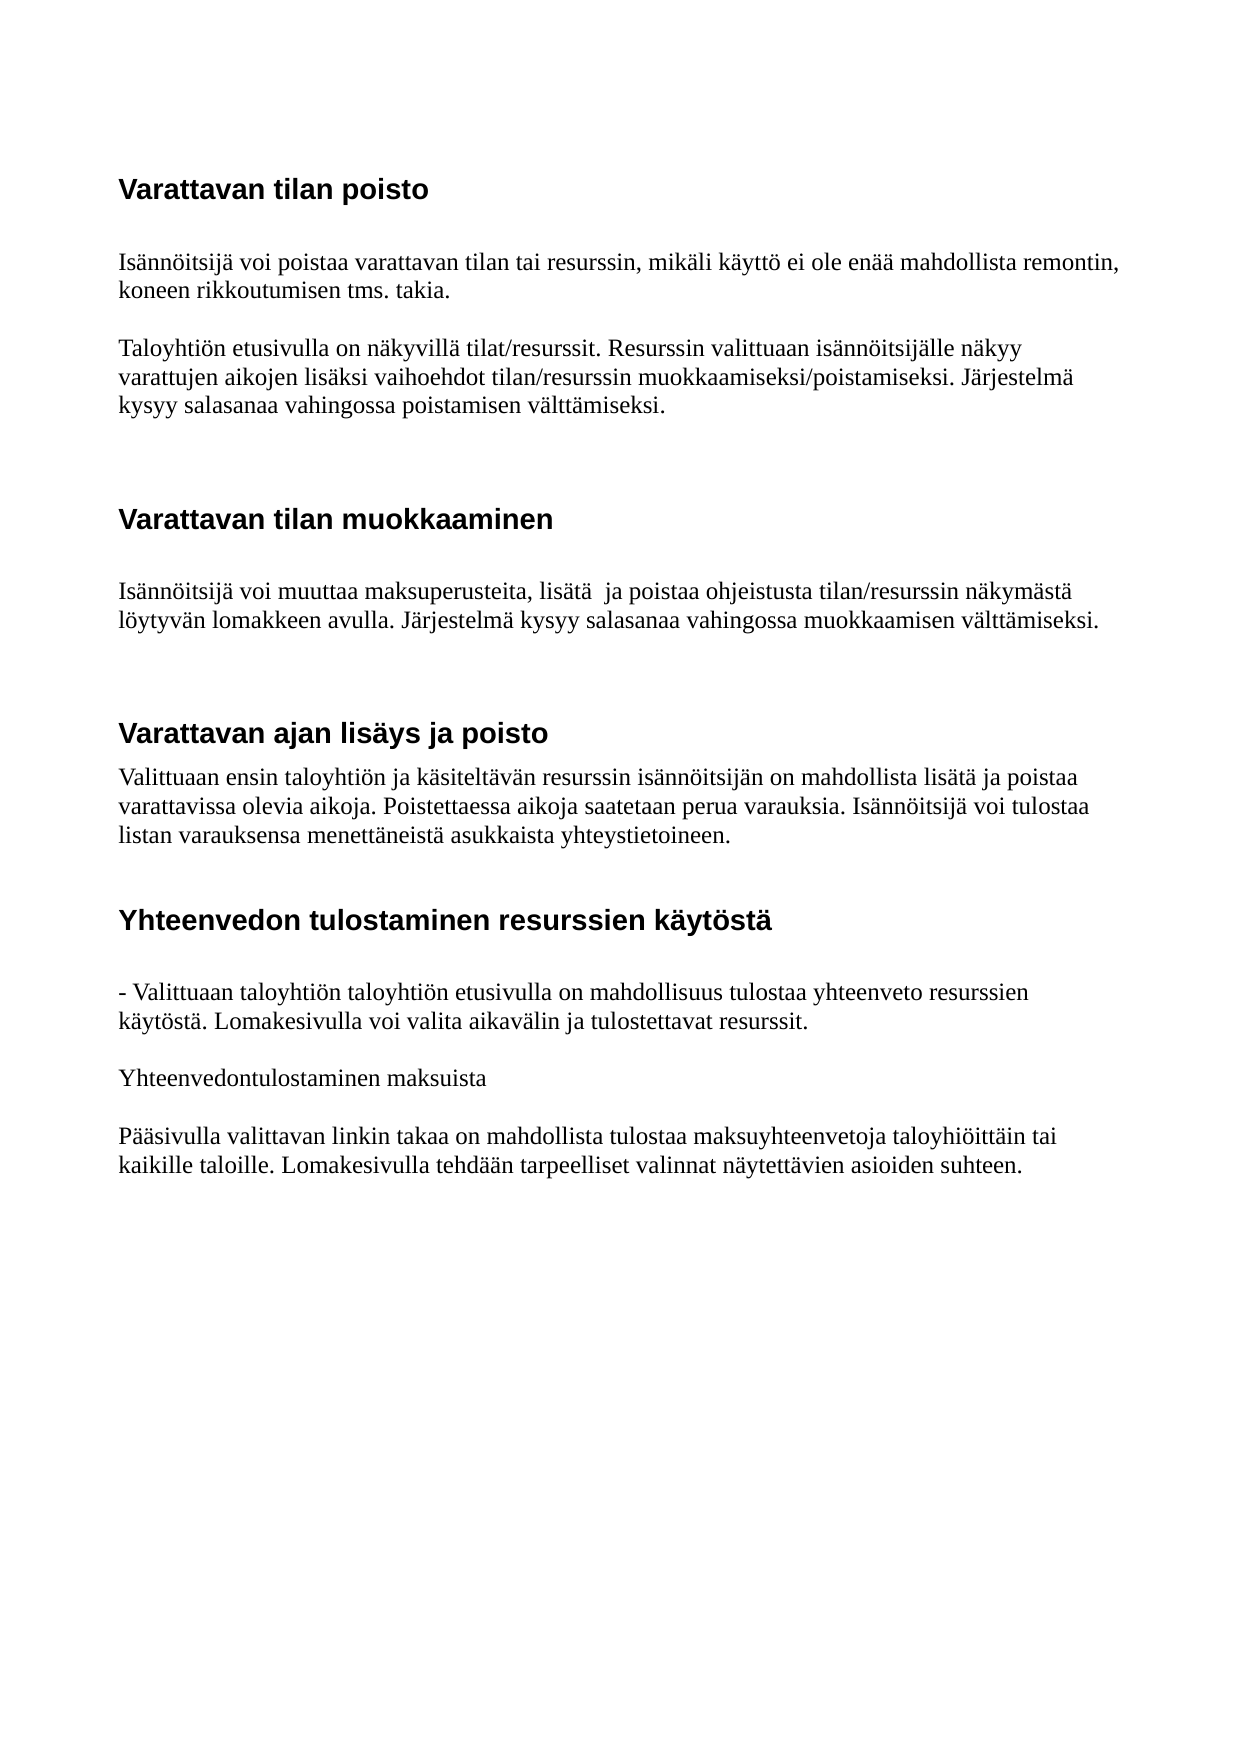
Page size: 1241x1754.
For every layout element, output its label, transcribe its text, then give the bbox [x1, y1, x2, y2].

text Isännöitsijä voi muuttaa maksuperusteita, lisätä ja poistaa ohjeistusta tilan/resurssin näkymästä löytyvän lomakkeen avulla. Järjestelmä kysyy salasanaa vahingossa muokkaamisen välttämiseksi. [118, 576, 1122, 634]
subtitle Varattavan ajan lisäys ja poisto [118, 716, 1122, 750]
text Pääsivulla valittavan linkin takaa on mahdollista tulostaa maksuyhteenvetoja taloyhiöittäin tai kaikille taloille. Lomakesivulla tehdään tarpeelliset valinnat näytettävien asioiden suhteen. [118, 1121, 1122, 1178]
text Isännöitsijä voi poistaa varattavan tilan tai resurssin, mikäli käyttö ei ole enää mahdollista remontin, koneen rikkoutumisen tms. takia. [118, 247, 1122, 304]
subtitle Yhteenvedon tulostaminen resurssien käytöstä [118, 902, 1122, 936]
text Taloyhtiön etusivulla on näkyvillä tilat/resurssit. Resurssin valittuaan isännöitsijälle näkyy varattujen aikojen lisäksi vaihoehdot tilan/resurssin muokkaamiseksi/poistamiseksi. Järjestelmä kysyy salasanaa vahingossa poistamisen välttämiseksi. [118, 333, 1122, 419]
subtitle Varattavan tilan poisto [118, 172, 1122, 205]
text Yhteenvedontulostaminen maksuista [118, 1063, 1122, 1092]
subtitle Varattavan tilan muokkaaminen [118, 502, 1122, 535]
text Valittuaan ensin taloyhtiön ja käsiteltävän resurssin isännöitsijän on mahdollista lisätä ja poistaa varattavissa olevia aikoja. Poistettaessa aikoja saatetaan perua varauksia. Isännöitsijä voi tulostaa listan varauksensa menettäneistä asukkaista yhteystietoineen. [118, 762, 1122, 849]
text - Valittuaan taloyhtiön taloyhtiön etusivulla on mahdollisuus tulostaa yhteenveto resurssien käytöstä. Lomakesivulla voi valita aikavälin ja tulostettavat resurssit. [118, 977, 1122, 1035]
